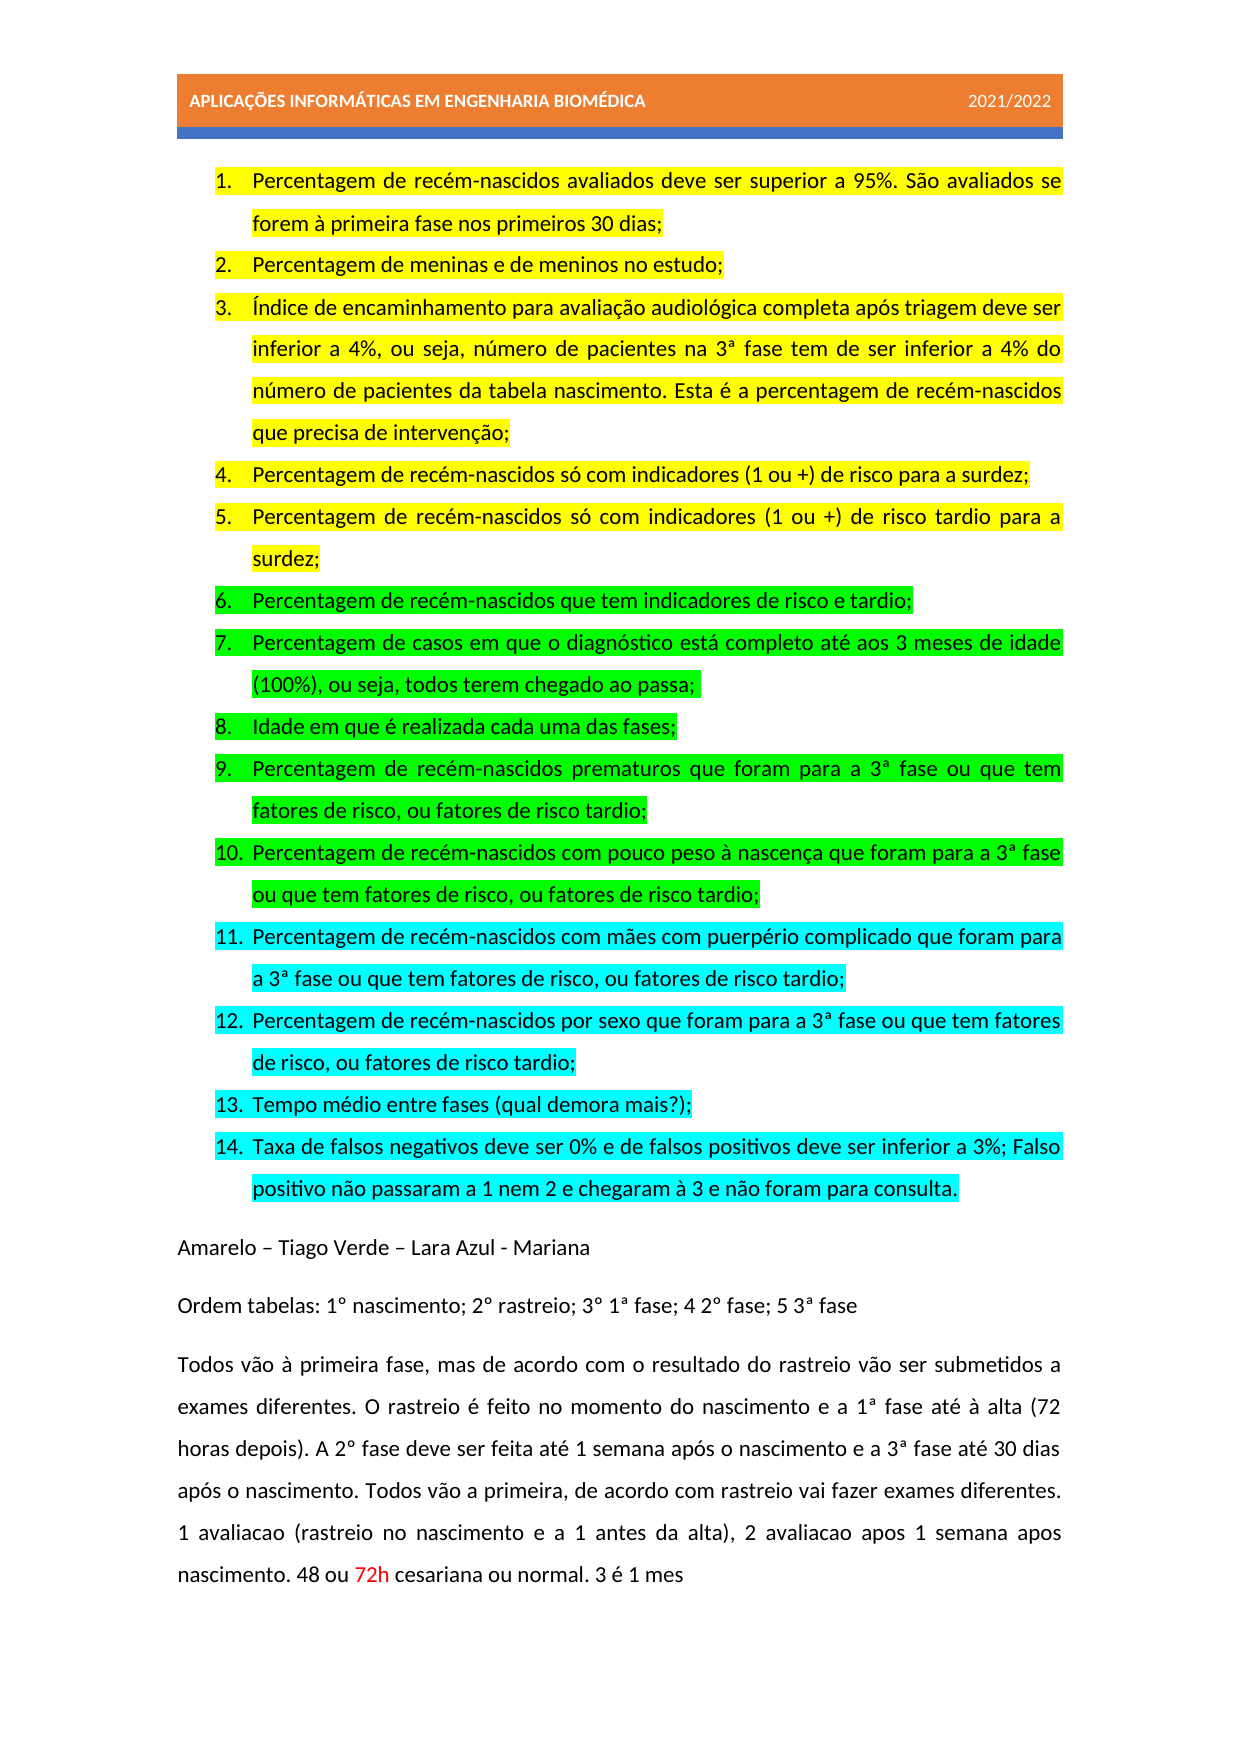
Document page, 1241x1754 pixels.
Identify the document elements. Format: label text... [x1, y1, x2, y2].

text Todos vão à primeira fase, mas de acordo com o resultado do rastreio vão ser submetidos a exames diferentes. O rastreio é feito no momento do nascimento e a 1ª fase até à alta (72 horas depois). A 2º fase deve ser feita até 1 semana após o nascimento e a 3ª fase até 30 dias após o nascimento. Todos vão a primeira, de acordo com rastreio vai fazer exames diferentes. 1 avaliacao (rastreio no nascimento e a 1 antes da alta), 2 avaliacao apos 1 semana apos nascimento. 48 ou 72h cesariana ou normal. 3 é 1 mes [177, 1350, 1063, 1588]
list Idade em que é realizada cada uma das fases; [215, 712, 1063, 740]
list Percentagem de recém-nascidos por sexo que foram para a 3ª fase ou que tem fatores de risco, ou fatores de risco tardio; [215, 1006, 1063, 1076]
list Percentagem de recém-nascidos só com indicadores (1 ou +) de risco tardio para a surdez; [215, 502, 1063, 572]
list Percentagem de casos em que o diagnóstico está completo até aos 3 meses de idade (100%), ou seja, todos terem chegado ao passa; [215, 628, 1063, 698]
text Amarelo – Tiago Verde – Lara Azul - Mariana [177, 1233, 1063, 1261]
list Índice de encaminhamento para avaliação audiológica completa após triagem deve ser inferior a 4%, ou seja, número de pacientes na 3ª fase tem de ser inferior a 4% do número de pacientes da tabela nascimento. Esta é a percentagem de recém-nascidos que precisa de intervenção; [215, 293, 1063, 447]
list Percentagem de meninas e de meninos no estudo; [215, 251, 1063, 279]
list Tempo médio entre fases (qual demora mais?); [215, 1090, 1063, 1118]
text Ordem tabelas: 1º nascimento; 2º rastreio; 3º 1ª fase; 4 2º fase; 5 3ª fase [177, 1291, 1063, 1319]
list Percentagem de recém-nascidos prematuros que foram para a 3ª fase ou que tem fatores de risco, ou fatores de risco tardio; [215, 754, 1063, 824]
list Percentagem de recém-nascidos com mães com puerpério complicado que foram para a 3ª fase ou que tem fatores de risco, ou fatores de risco tardio; [215, 922, 1063, 992]
list Percentagem de recém-nascidos com pouco peso à nascença que foram para a 3ª fase ou que tem fatores de risco, ou fatores de risco tardio; [215, 838, 1063, 908]
list Taxa de falsos negativos deve ser 0% e de falsos positivos deve ser inferior a 3%; Falso positivo não passaram a 1 nem 2 e chegaram à 3 e não foram para consulta. [215, 1132, 1063, 1202]
list Percentagem de recém-nascidos só com indicadores (1 ou +) de risco para a surdez; [215, 461, 1063, 488]
list Percentagem de recém-nascidos avaliados deve ser superior a 95%. São avaliados se forem à primeira fase nos primeiros 30 dias; [215, 167, 1063, 237]
list Percentagem de recém-nascidos que tem indicadores de risco e tardio; [215, 586, 1063, 614]
